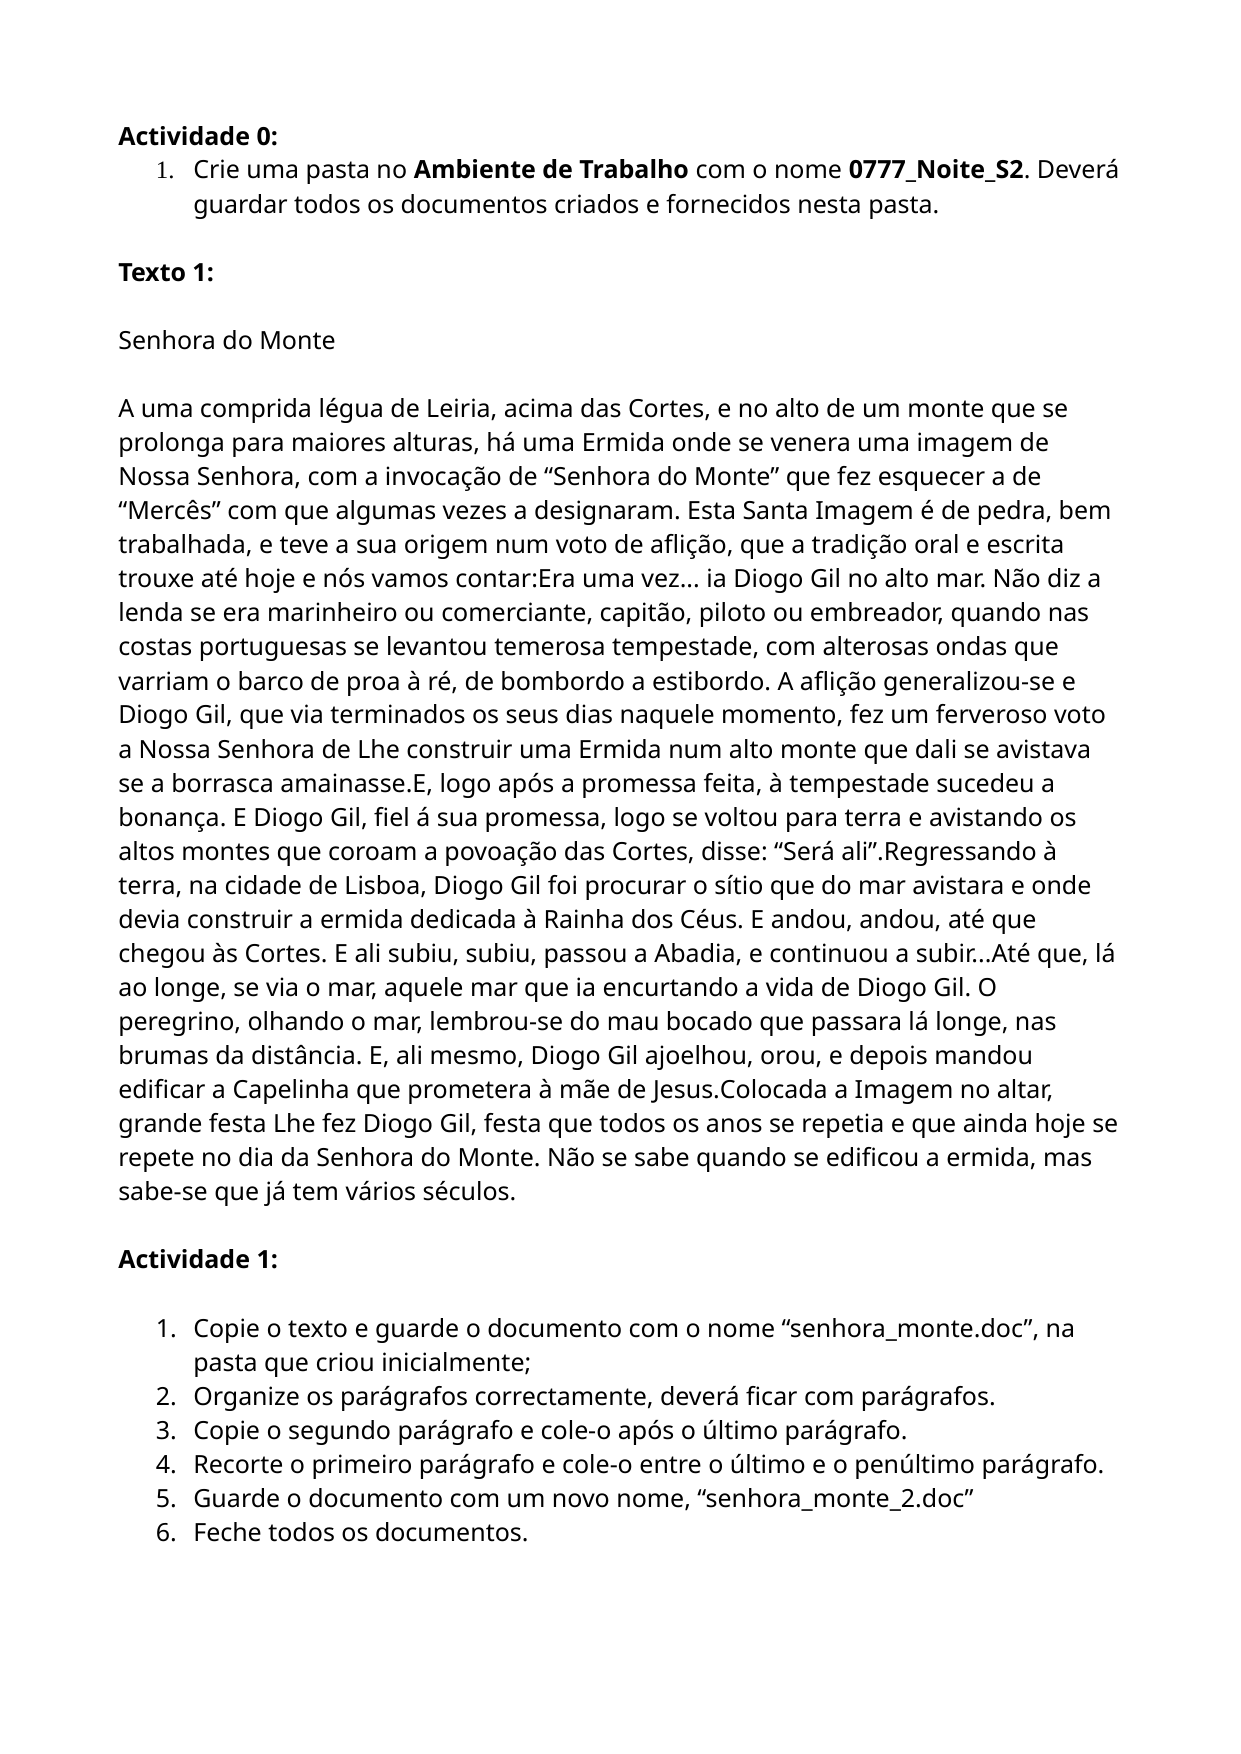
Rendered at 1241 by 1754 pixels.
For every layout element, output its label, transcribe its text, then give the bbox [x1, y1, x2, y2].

text A uma comprida légua de Leiria, acima das Cortes, e no alto de um monte que se prolonga para maiores alturas, há uma Ermida onde se venera uma imagem de Nossa Senhora, com a invocação de “Senhora do Monte” que fez esquecer a de “Mercês” com que algumas vezes a designaram. Esta Santa Imagem é de pedra, bem trabalhada, e teve a sua origem num voto de aflição, que a tradição oral e escrita trouxe até hoje e nós vamos contar: Era uma vez... ia Diogo Gil no alto mar. Não diz a lenda se era marinheiro ou comerciante, capitão, piloto ou embreador, quando nas costas portuguesas se levantou temerosa tempestade, com alterosas ondas que varriam o barco de proa à ré, de bombordo a estibordo. A aflição generalizou-se e Diogo Gil, que via terminados os seus dias naquele momento, fez um ferveroso voto a Nossa Senhora de Lhe construir uma Ermida num alto monte que dali se avistava se a borrasca amainasse. E, logo após a promessa feita, à tempestade sucedeu a bonança. E Diogo Gil, fiel á sua promessa, logo se voltou para terra e avistando os altos montes que coroam a povoação das Cortes, disse: “Será ali”. Regressando à terra, na cidade de Lisboa, Diogo Gil foi procurar o sítio que do mar avistara e onde devia construir a ermida dedicada à Rainha dos Céus. E andou, andou, até que chegou às Cortes. E ali subiu, subiu, passou a Abadia, e continuou a subir... Até que, lá ao longe, se via o mar, aquele mar que ia encurtando a vida de Diogo Gil. O peregrino, olhando o mar, lembrou-se do mau bocado que passara lá longe, nas brumas da distância. E, ali mesmo, Diogo Gil ajoelhou, orou, e depois mandou edificar a Capelinha que prometera à mãe de Jesus. Colocada a Imagem no altar, grande festa Lhe fez Diogo Gil, festa que todos os anos se repetia e que ainda hoje se repete no dia da Senhora do Monte. Não se sabe quando se edificou a ermida, mas sabe-se que já tem vários séculos. [118, 391, 1122, 1208]
text Actividade 0: [118, 118, 1122, 152]
text Actividade 1: [118, 1242, 1122, 1276]
list Feche todos os documentos. [156, 1515, 1122, 1549]
list Guarde o documento com um novo nome, “senhora_monte_2.doc” [156, 1481, 1122, 1515]
list Copie o texto e guarde o documento com o nome “senhora_monte.doc”, na pasta que criou inicialmente; [156, 1310, 1122, 1378]
list Crie uma pasta no Ambiente de Trabalho com o nome 0777_Noite_S2. Deverá guardar todos os documentos criados e fornecidos nesta pasta. [156, 152, 1122, 220]
list Organize os parágrafos correctamente, deverá ficar com parágrafos. [156, 1378, 1122, 1412]
text Texto 1: [118, 254, 1122, 288]
list Recorte o primeiro parágrafo e cole-o entre o último e o penúltimo parágrafo. [156, 1447, 1122, 1481]
list Copie o segundo parágrafo e cole-o após o último parágrafo. [156, 1412, 1122, 1447]
text Senhora do Monte [118, 322, 1122, 357]
